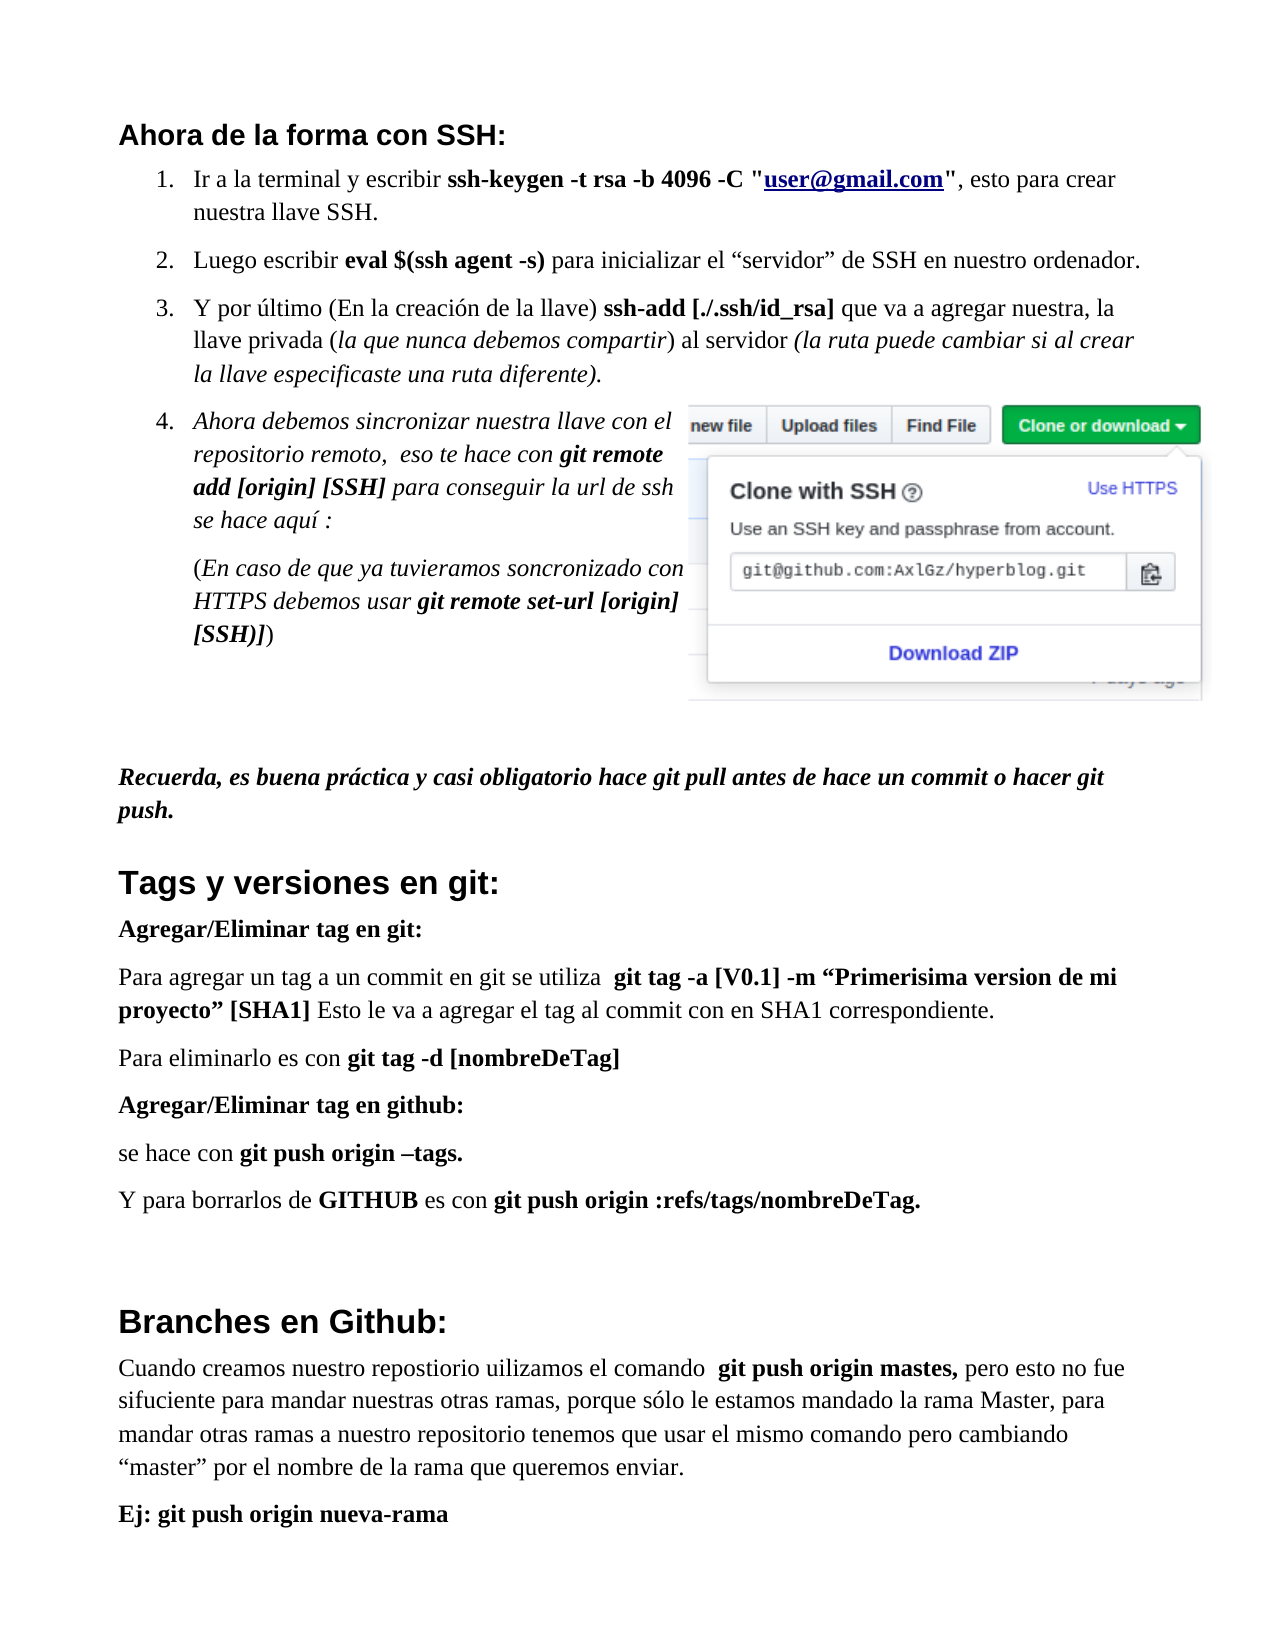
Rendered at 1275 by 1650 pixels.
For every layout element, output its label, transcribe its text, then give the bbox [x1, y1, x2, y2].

list Luego escribir eval $(ssh agent -s) para inicializar el “servidor” de SSH en nuestro ordenador. [156, 245, 1157, 274]
text Ej: git push origin nueva-rama [118, 1499, 1157, 1528]
text se hace con git push origin –tags. [118, 1138, 1157, 1167]
text Agregar/Eliminar tag en git: [118, 914, 1157, 943]
subtitle Ahora de la forma con SSH: [118, 118, 1157, 152]
text Para eliminarlo es con git tag -d [nombreDeTag] [118, 1043, 1157, 1071]
subtitle Tags y versiones en git: [118, 863, 1157, 902]
list (En caso de que ya tuvieramos soncronizado con HTTPS debemos usar git remote set-url [origin] [SSH)]) [156, 553, 688, 648]
picture [688, 396, 1212, 701]
list Ahora debemos sincronizar nuestra llave con el repositorio remoto, eso te hace con git remote add [origin] [SSH] para conseguir la url de ssh se hace aquí : [156, 406, 688, 534]
list Ir a la terminal y escribir ssh-keygen -t rsa -b 4096 -C "user@gmail.com", esto para crear nuestra llave SSH. [156, 164, 1157, 226]
subtitle Branches en Github: [118, 1301, 1157, 1340]
text Cuando creamos nuestro repostiorio uilizamos el comando git push origin mastes, pero esto no fue sifuciente para mandar nuestras otras ramas, porque sólo le estamos mandado la rama Master, para mandar otras ramas a nuestro repositorio tenemos que usar el mismo comando pero cambiando “master” por el nombre de la rama que queremos enviar. [118, 1353, 1157, 1480]
list Y por último (En la creación de la llave) ssh-add [./.ssh/id_rsa] que va a agregar nuestra, la llave privada (la que nunca debemos compartir) al servidor (la ruta puede cambiar si al crear la llave especificaste una ruta diferente). [156, 293, 1157, 387]
text Y para borrarlos de GITHUB es con git push origin :refs/tags/nombreDeTag. [118, 1185, 1157, 1214]
text Recuerda, es buena práctica y casi obligatorio hace git pull antes de hace un commit o hacer git push. [118, 762, 1157, 823]
text Agregar/Eliminar tag en github: [118, 1090, 1157, 1119]
text Para agregar un tag a un commit en git se utiliza git tag -a [V0.1] -m “Primerisima version de mi proyecto” [SHA1] Esto le va a agregar el tag al commit con en SHA1 correspondiente. [118, 962, 1157, 1024]
